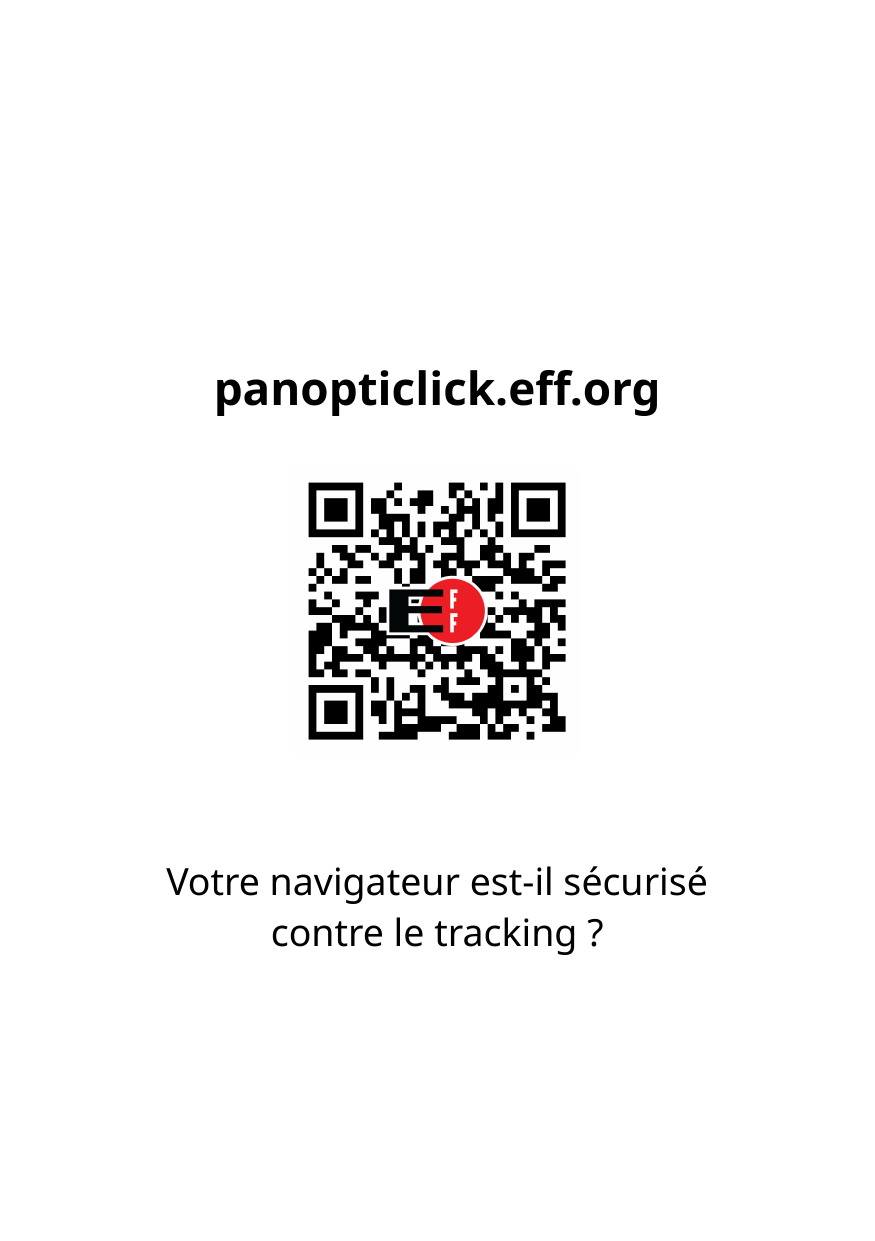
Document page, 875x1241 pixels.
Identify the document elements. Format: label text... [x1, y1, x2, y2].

picture [293, 467, 581, 755]
text Votre navigateur est-il sécurisé contre le tracking ? [118, 856, 756, 958]
text panopticlick.eff.org [118, 357, 756, 419]
